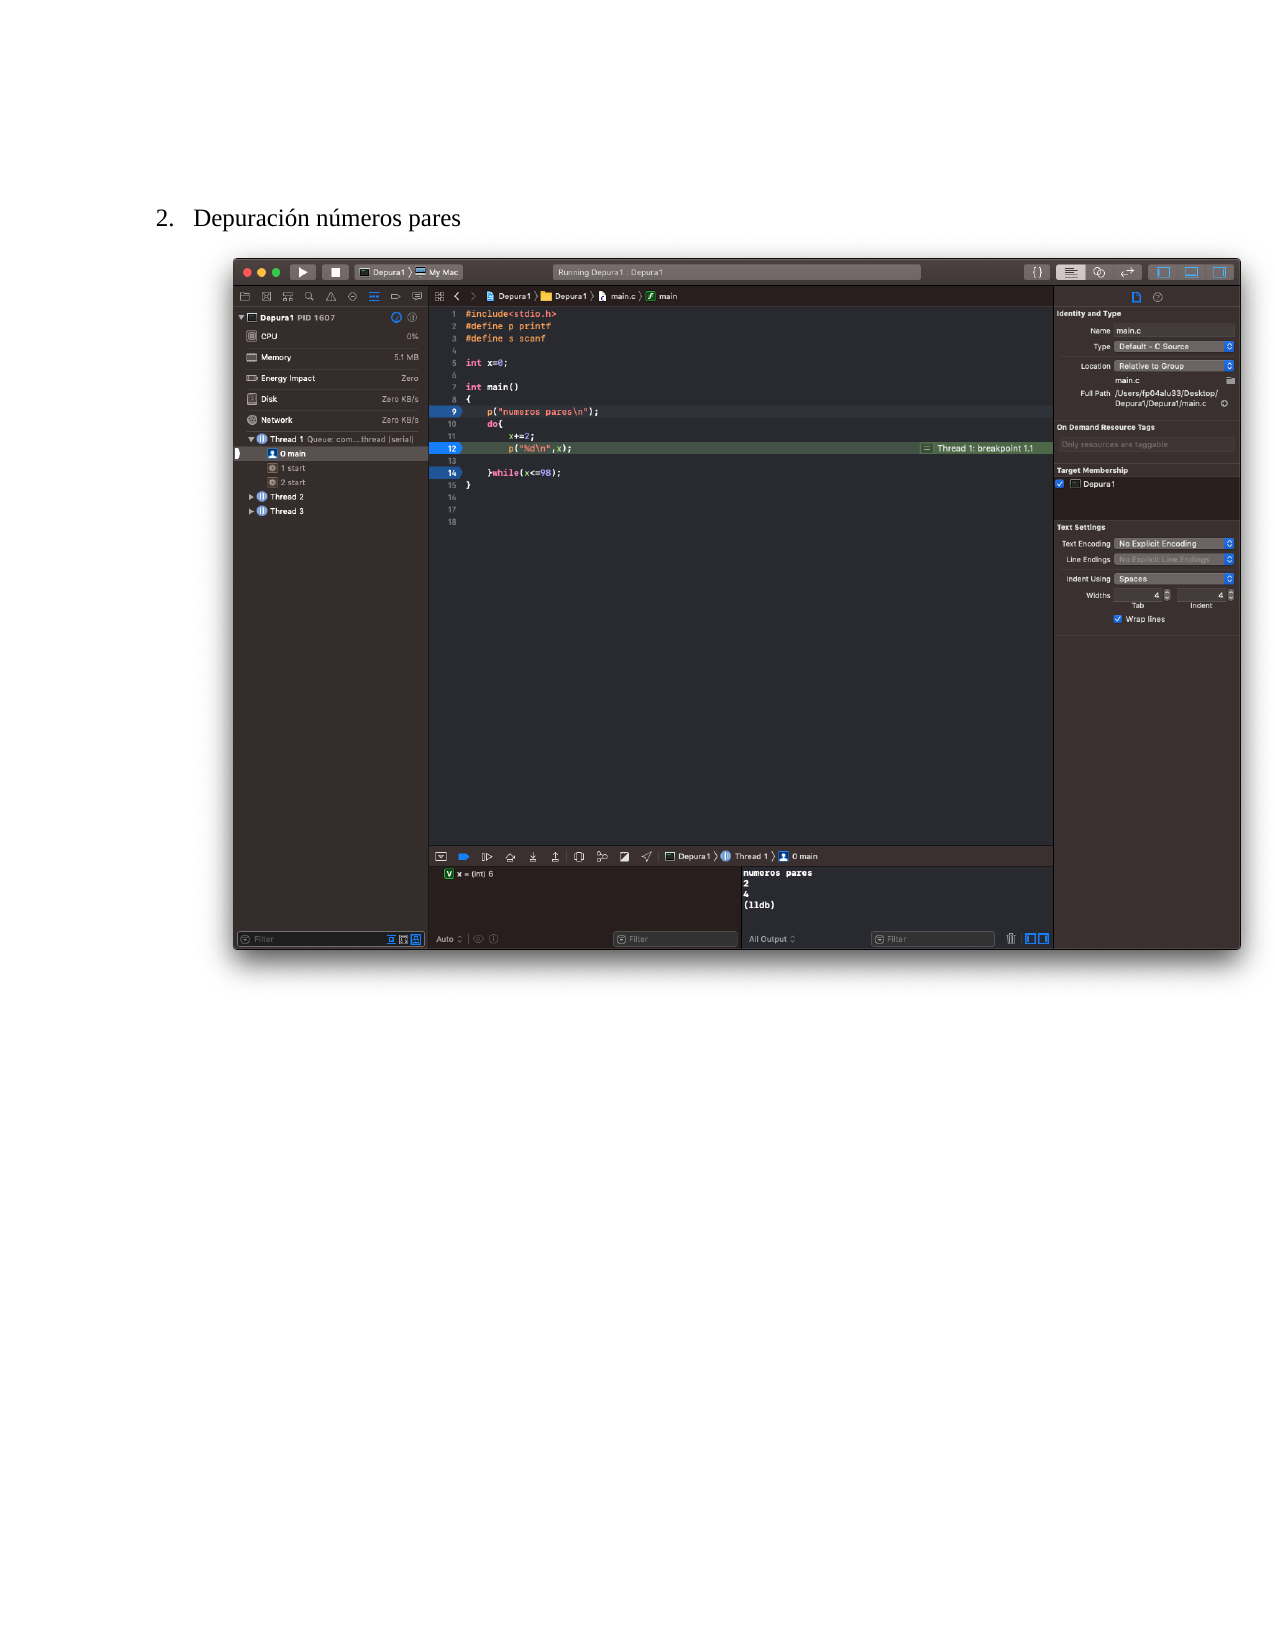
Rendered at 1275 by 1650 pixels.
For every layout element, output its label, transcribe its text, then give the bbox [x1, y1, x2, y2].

list Depuración números pares [156, 203, 1205, 232]
